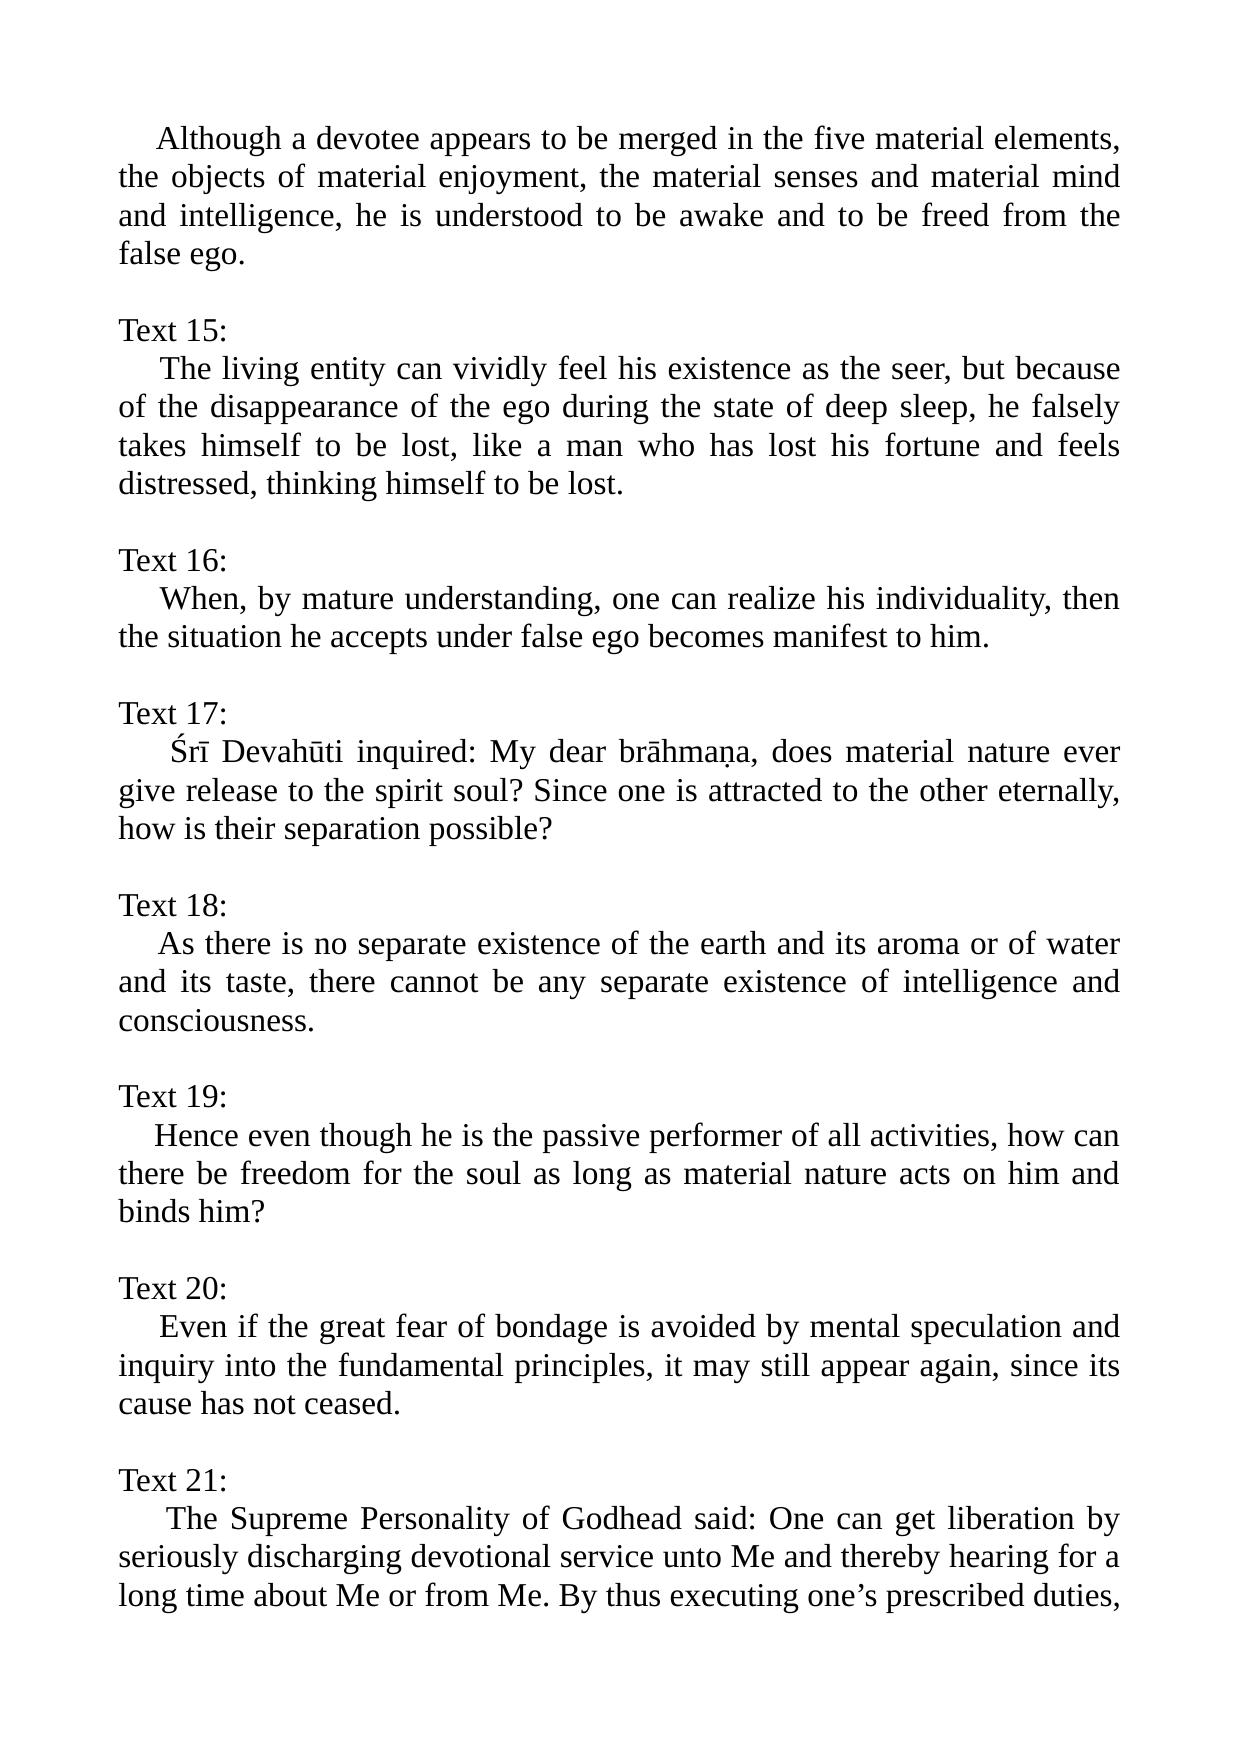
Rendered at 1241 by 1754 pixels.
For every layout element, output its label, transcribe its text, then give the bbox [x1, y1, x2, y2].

text Text 16: [118, 540, 1122, 578]
text Text 19: [118, 1076, 1122, 1115]
text When, by mature understanding, one can realize his individuality, then the situation he accepts under false ego becomes manifest to him. [118, 578, 1122, 655]
text Hence even though he is the passive performer of all activities, how can there be freedom for the soul as long as material nature acts on him and binds him? [118, 1115, 1122, 1230]
text As there is no separate existence of the earth and its aroma or of water and its taste, there cannot be any separate existence of intelligence and consciousness. [118, 923, 1122, 1038]
text Text 20: [118, 1268, 1122, 1306]
text The living entity can vividly feel his existence as the seer, but because of the disappearance of the ego during the state of deep sleep, he falsely takes himself to be lost, like a man who has lost his fortune and feels distressed, thinking himself to be lost. [118, 348, 1122, 501]
text Text 18: [118, 885, 1122, 923]
text Although a devotee appears to be merged in the five material elements, the objects of material enjoyment, the material senses and material mind and intelligence, he is understood to be awake and to be freed from the false ego. [118, 118, 1122, 271]
text The Supreme Personality of Godhead said: One can get liberation by seriously discharging devotional service unto Me and thereby hearing for a long time about Me or from Me. By thus executing one’s prescribed duties, [118, 1498, 1122, 1613]
text Text 17: [118, 693, 1122, 731]
text Text 15: [118, 310, 1122, 348]
text Even if the great fear of bondage is avoided by mental speculation and inquiry into the fundamental principles, it may still appear again, since its cause has not ceased. [118, 1306, 1122, 1421]
text Text 21: [118, 1460, 1122, 1498]
text Śrī Devahūti inquired: My dear brāhmaṇa, does material nature ever give release to the spirit soul? Since one is attracted to the other eternally, how is their separation possible? [118, 731, 1122, 846]
